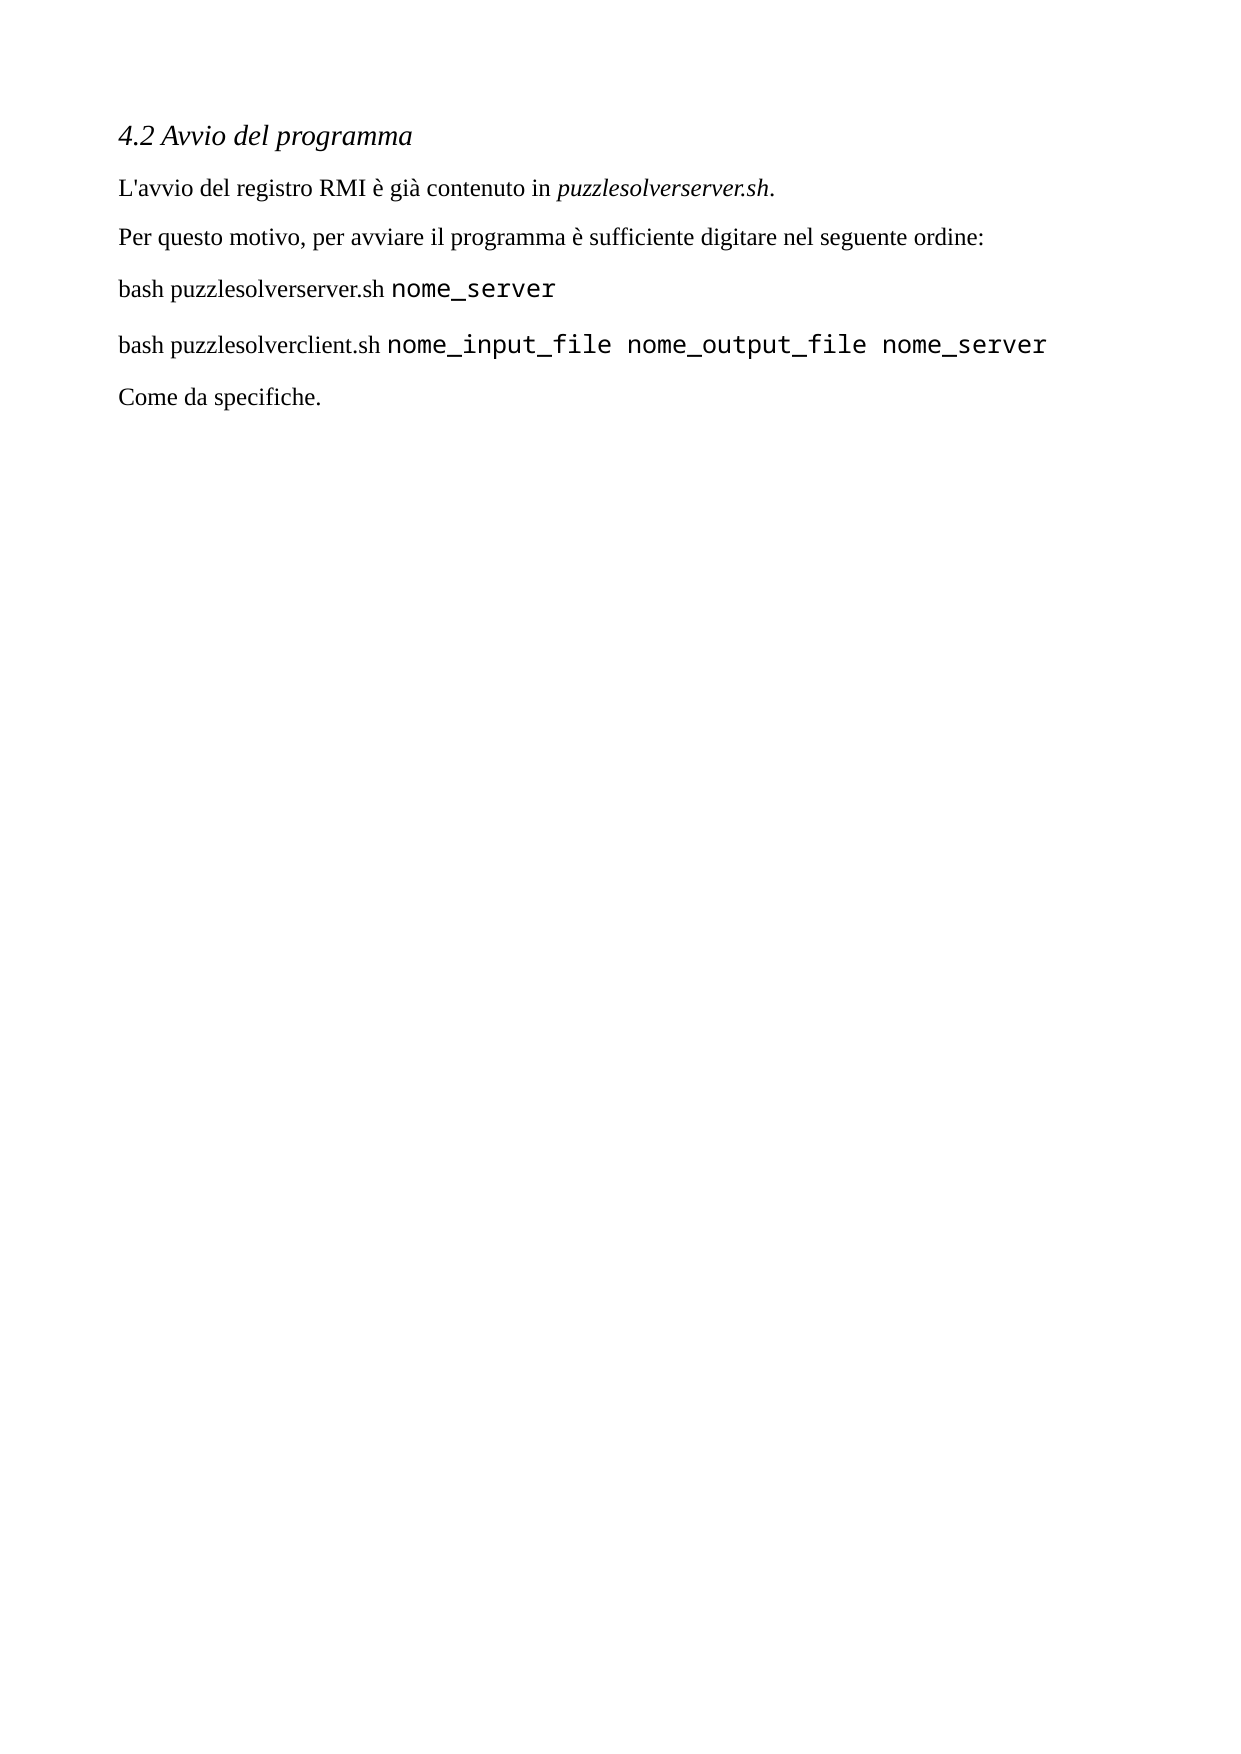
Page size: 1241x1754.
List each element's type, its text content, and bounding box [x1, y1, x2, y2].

text 4.2 Avvio del programma [118, 118, 1122, 152]
text Come da specifiche. [118, 382, 1122, 411]
text bash puzzlesolverclient.sh nome_input_file nome_output_file nome_server [118, 326, 1122, 361]
text Per questo motivo, per avviare il programma è sufficiente digitare nel seguente ordine: [118, 222, 1122, 251]
text L'avvio del registro RMI è già contenuto in puzzlesolverserver.sh. [118, 173, 1122, 202]
text bash puzzlesolverserver.sh nome_server [118, 271, 1122, 305]
